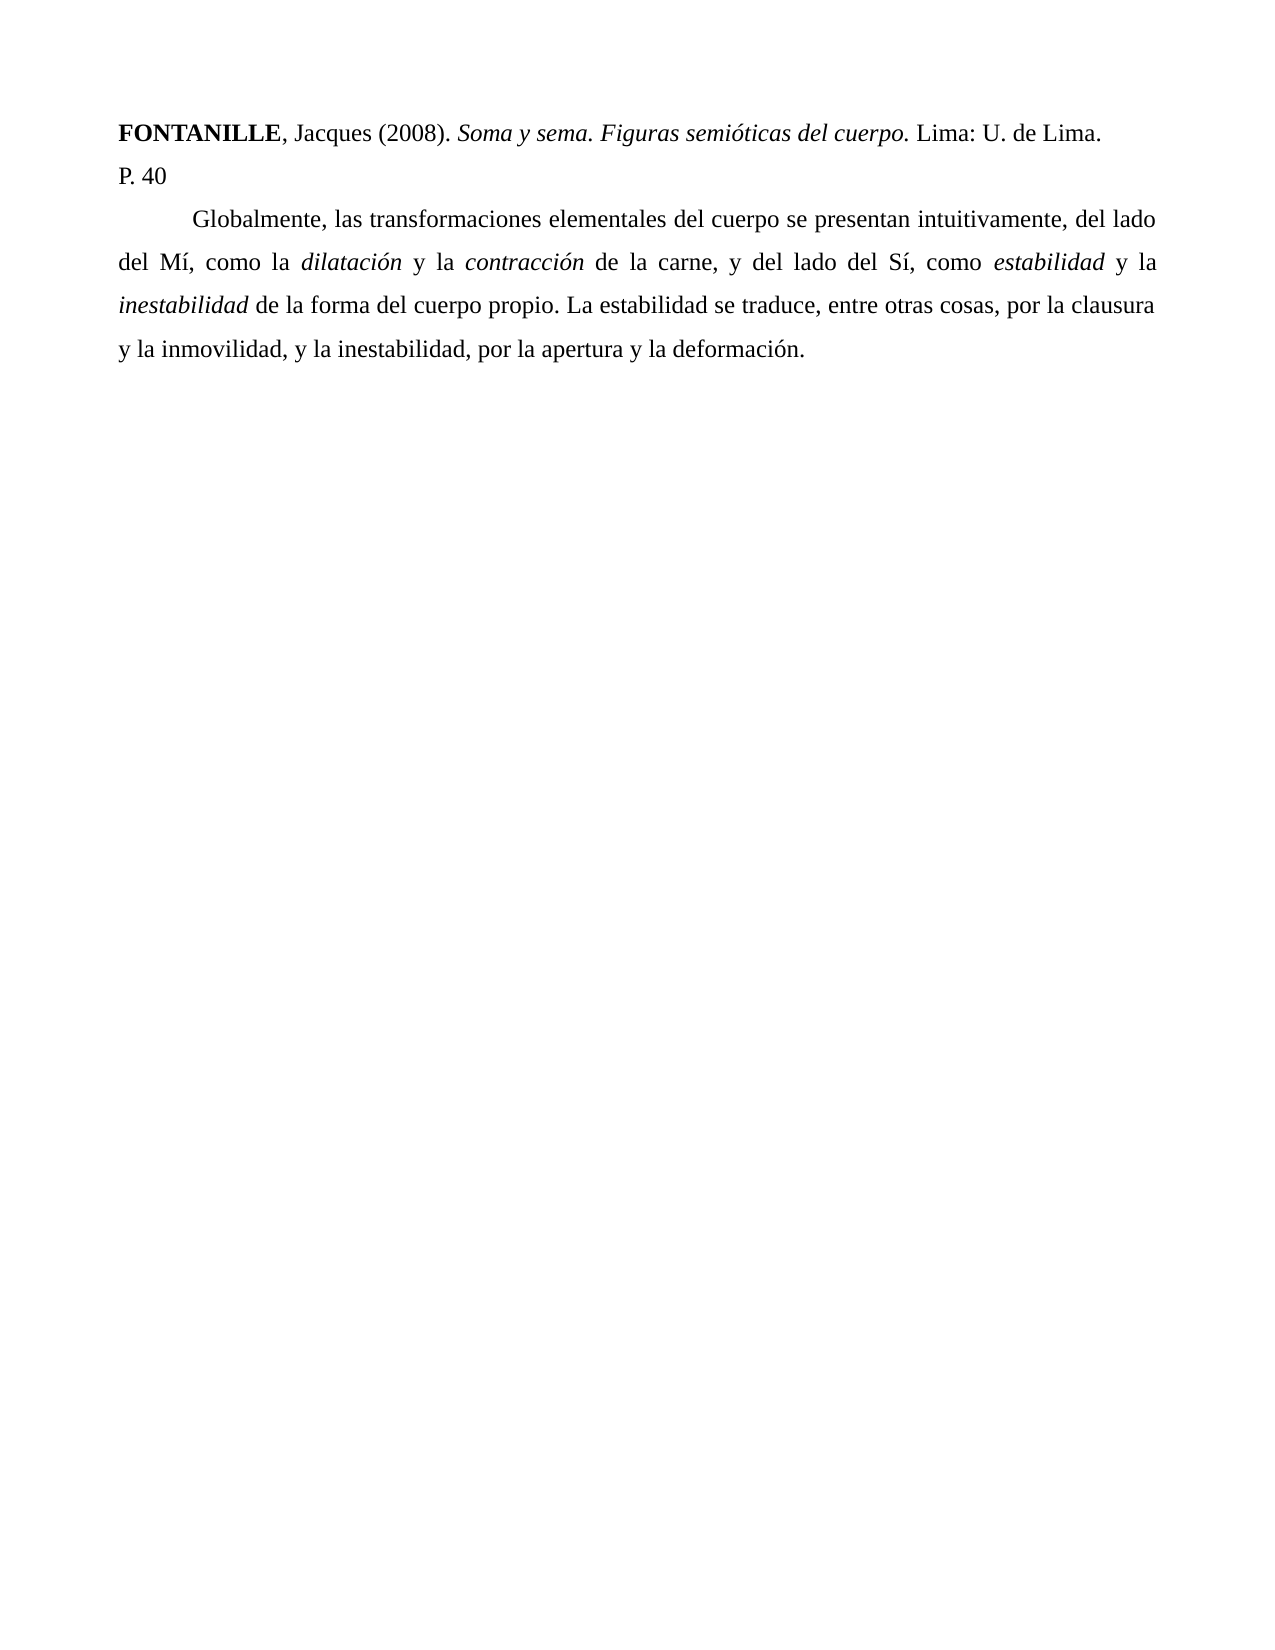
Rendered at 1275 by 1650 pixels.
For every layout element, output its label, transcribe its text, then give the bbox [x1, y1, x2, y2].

text Globalmente, las transformaciones elementales del cuerpo se presentan intuitivamente, del lado del Mí, como la dilatación y la contracción de la carne, y del lado del Sí, como estabilidad y la inestabilidad de la forma del cuerpo propio. La estabilidad se traduce, entre otras cosas, por la clausura y la inmovilidad, y la inestabilidad, por la apertura y la deformación. [118, 204, 1157, 362]
text P. 40 [118, 161, 1157, 190]
text FONTANILLE, Jacques (2008). Soma y sema. Figuras semióticas del cuerpo. Lima: U. de Lima. [118, 118, 1157, 147]
